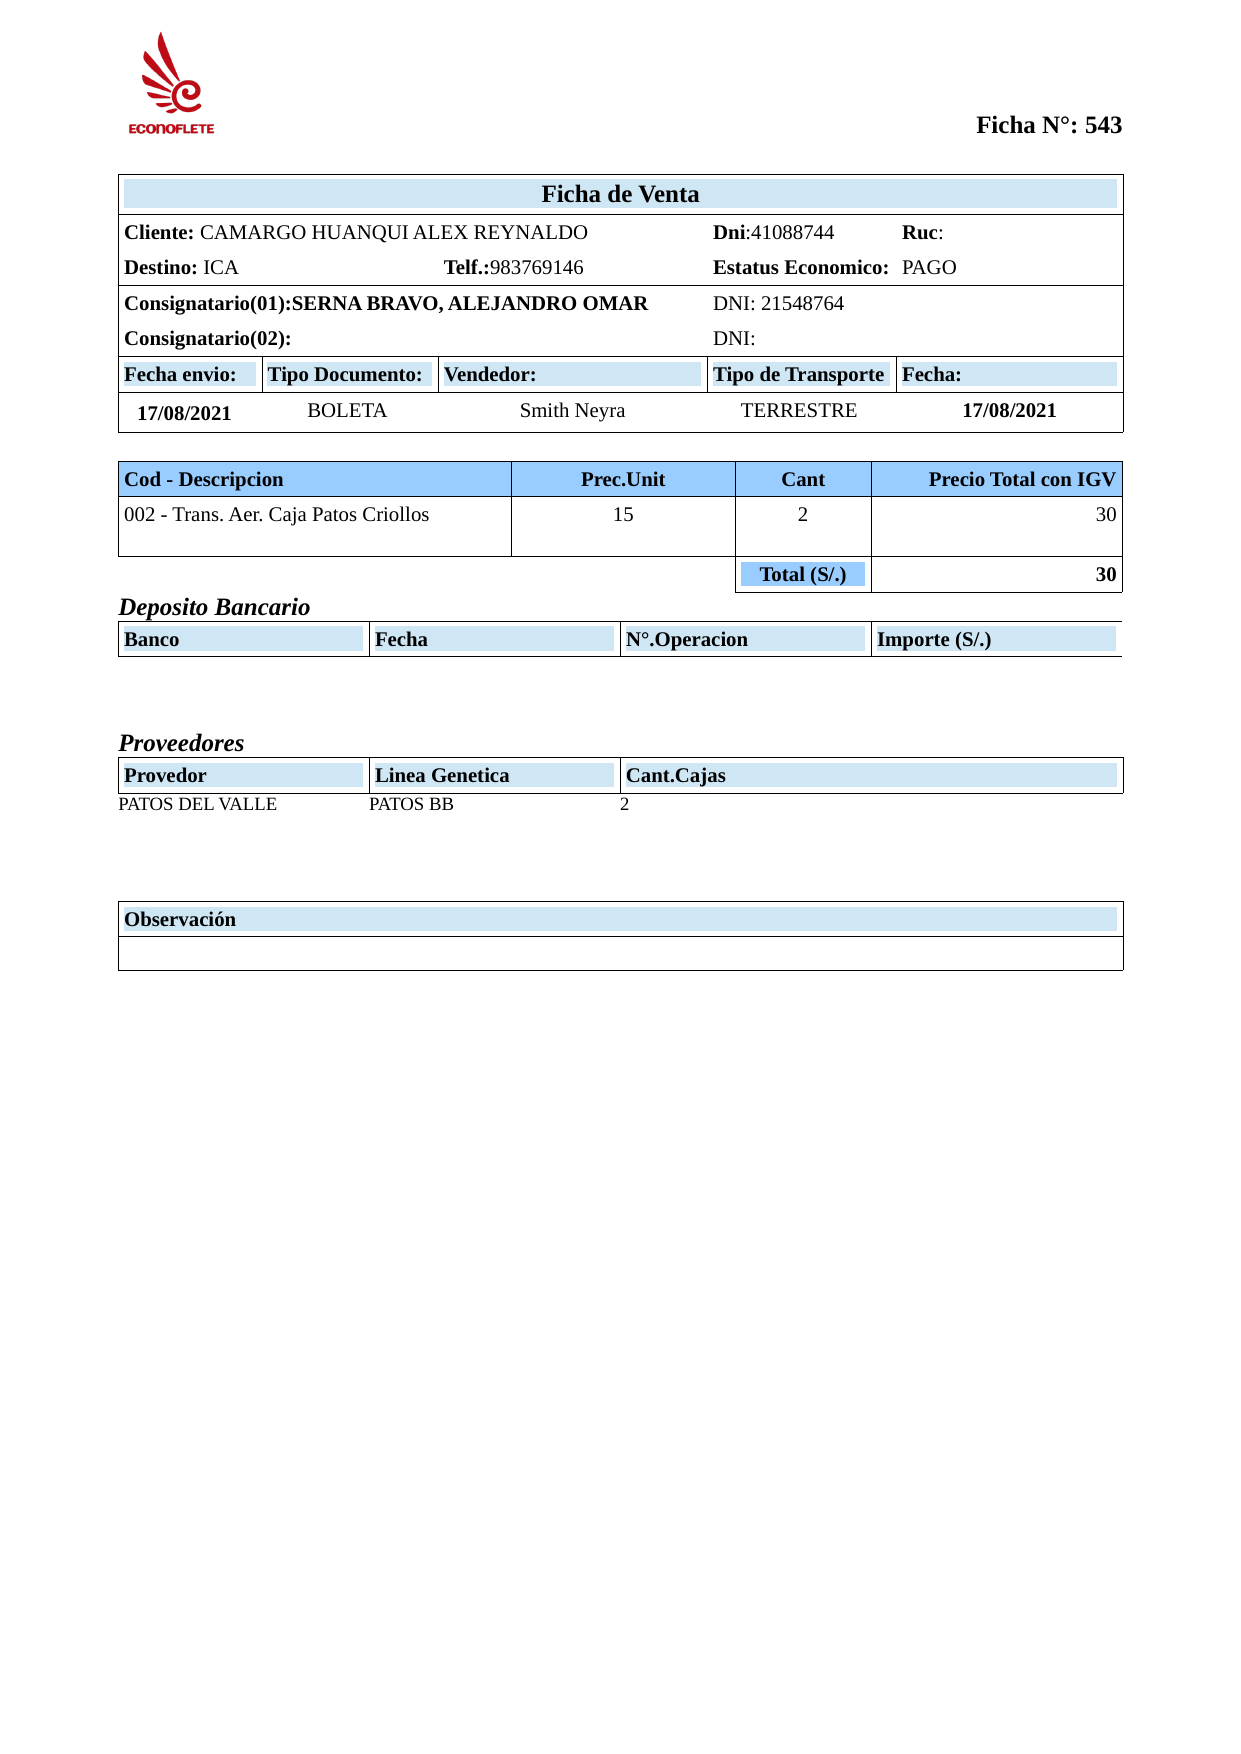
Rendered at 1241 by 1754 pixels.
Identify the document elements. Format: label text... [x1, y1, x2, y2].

table_cell [369, 879, 620, 901]
table_header Banco [119, 622, 369, 656]
table_cell [369, 815, 620, 836]
table_cell [620, 705, 871, 728]
table_header Linea Genetica [370, 758, 620, 793]
table_header N°.Operacion [621, 622, 871, 656]
table_header Cod - Descripcion [119, 462, 511, 496]
table_cell Ruc: [896, 215, 1123, 249]
table_header Observación [119, 902, 1123, 936]
table_cell [871, 657, 1122, 680]
table_header Cant [736, 462, 871, 496]
table_cell [118, 836, 369, 858]
table_cell [118, 680, 369, 704]
table_cell DNI: 21548764 [707, 286, 1123, 321]
table_header Importe (S/.) [872, 622, 1122, 656]
table_cell [369, 657, 620, 680]
table_cell Fecha envio: [119, 357, 262, 392]
table_cell PAGO [896, 249, 1123, 285]
table_cell [620, 657, 871, 680]
table_cell BOLETA [262, 393, 438, 432]
table_cell [620, 815, 1123, 836]
table_cell Tipo Documento: [263, 357, 438, 392]
table_cell Fecha: [897, 357, 1123, 392]
table_cell [620, 836, 1123, 858]
table_cell TERRESTRE [707, 393, 896, 432]
table_cell [620, 879, 1123, 901]
table_cell [369, 858, 620, 879]
table_cell DNI: [707, 321, 1123, 356]
table_cell [369, 705, 620, 728]
table_cell 30 [872, 497, 1122, 556]
table_header Fecha [370, 622, 620, 656]
table_cell 30 [872, 557, 1122, 592]
table_cell [118, 879, 369, 901]
table_cell 002 - Trans. Aer. Caja Patos Criollos [119, 497, 511, 556]
text Deposito Bancario [118, 592, 1122, 621]
table_header Cant.Cajas [621, 758, 1123, 793]
table_cell PATOS DEL VALLE [118, 794, 369, 814]
table_header Provedor [119, 758, 369, 793]
table_cell Dni:41088744 [707, 215, 896, 249]
table_cell Consignatario(01):SERNA BRAVO, ALEJANDRO OMAR [119, 286, 707, 321]
table_cell [369, 836, 620, 858]
table_cell [118, 557, 511, 592]
table_cell 15 [512, 497, 735, 556]
table_cell PATOS BB [369, 794, 620, 814]
table_cell Estatus Economico: [707, 249, 896, 285]
table_cell [118, 705, 369, 728]
table_cell [620, 680, 871, 704]
table_cell [118, 657, 369, 680]
table_cell Destino: ICA [119, 249, 438, 285]
table_cell 17/08/2021 [896, 393, 1123, 432]
table_header Precio Total con IGV [872, 462, 1122, 496]
text Proveedores [118, 728, 1122, 757]
table_cell [118, 815, 369, 836]
table_cell [871, 680, 1122, 704]
table_header Prec.Unit [512, 462, 735, 496]
picture [118, 31, 225, 134]
table_cell [871, 705, 1122, 728]
table_cell Consignatario(02): [119, 321, 707, 356]
table_cell Total (S/.) [736, 557, 871, 592]
table_cell Vendedor: [439, 357, 707, 392]
table_cell Tipo de Transporte [708, 357, 896, 392]
table_cell Smith Neyra [438, 393, 707, 432]
table_cell [620, 858, 1123, 879]
table_cell 2 [736, 497, 871, 556]
table_cell [369, 680, 620, 704]
table_cell [119, 937, 1123, 969]
table_cell Telf.:983769146 [438, 249, 707, 285]
table_header Ficha de Venta [119, 175, 1123, 214]
table_cell [118, 858, 369, 879]
table_cell 2 [620, 794, 1123, 814]
table_cell [511, 557, 735, 592]
table_cell 17/08/2021 [119, 393, 262, 432]
table_cell Cliente: CAMARGO HUANQUI ALEX REYNALDO [119, 215, 707, 249]
